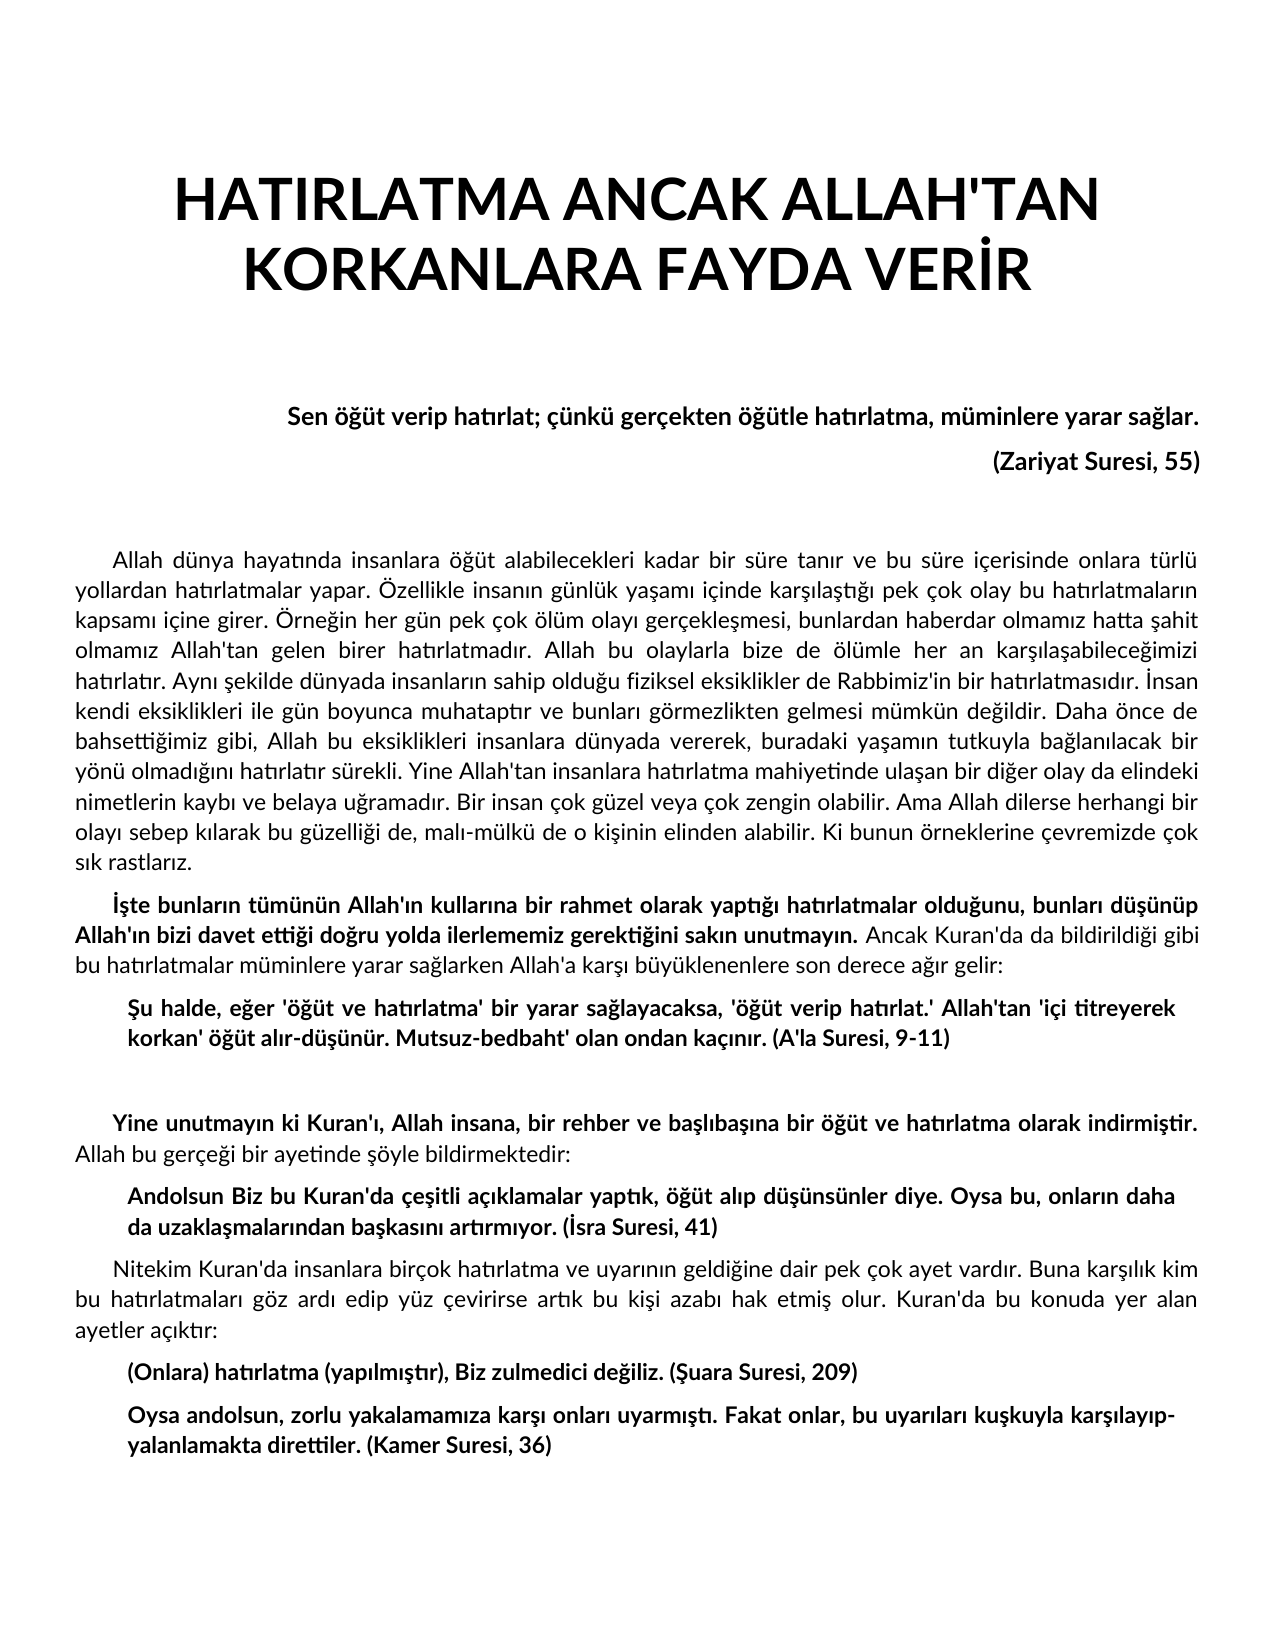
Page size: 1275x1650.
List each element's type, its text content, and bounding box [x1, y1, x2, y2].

text Sen öğüt verip hatırlat; çünkü gerçekten öğütle hatırlatma, müminlere yarar sağlar. (Zariyat Suresi, 55) [193, 400, 1200, 475]
text Şu halde, eğer 'öğüt ve hatırlatma' bir yarar sağlayacaksa, 'öğüt verip hatırlat.' Allah'tan 'içi titreyerek korkan' öğüt alır-düşünür. Mutsuz-bedbaht' olan ondan kaçınır. (A'la Suresi, 9-11) [127, 993, 1177, 1051]
subtitle HATIRLATMA ANCAK ALLAH'TAN KORKANLARA FAYDA VERİR [75, 162, 1200, 302]
text Yine unutmayın ki Kuran'ı, Allah insana, bir rehber ve başlıbaşına bir öğüt ve hatırlatma olarak indirmiştir. Allah bu gerçeği bir ayetinde şöyle bildirmektedir: [75, 1109, 1200, 1167]
text İşte bunların tümünün Allah'ın kullarına bir rahmet olarak yaptığı hatırlatmalar olduğunu, bunları düşünüp Allah'ın bizi davet ettiği doğru yolda ilerlememiz gerektiğini sakın unutmayın. Ancak Kuran'da da bildirildiği gibi bu hatırlatmalar müminlere yarar sağlarken Allah'a karşı büyüklenenlere son derece ağır gelir: [75, 890, 1200, 978]
text Nitekim Kuran'da insanlara birçok hatırlatma ve uyarının geldiğine dair pek çok ayet vardır. Buna karşılık kim bu hatırlatmaları göz ardı edip yüz çevirirse artık bu kişi azabı hak etmiş olur. Kuran'da bu konuda yer alan ayetler açıktır: [75, 1255, 1200, 1343]
text Andolsun Biz bu Kuran'da çeşitli açıklamalar yaptık, öğüt alıp düşünsünler diye. Oysa bu, onların daha da uzaklaşmalarından başkasını artırmıyor. (İsra Suresi, 41) [127, 1182, 1177, 1240]
text (Onlara) hatırlatma (yapılmıştır), Biz zulmedici değiliz. (Şuara Suresi, 209) [127, 1358, 1177, 1386]
text Allah dünya hayatında insanlara öğüt alabilecekleri kadar bir süre tanır ve bu süre içerisinde onlara türlü yollardan hatırlatmalar yapar. Özellikle insanın günlük yaşamı içinde karşılaştığı pek çok olay bu hatırlatmaların kapsamı içine girer. Örneğin her gün pek çok ölüm olayı gerçekleşmesi, bunlardan haberdar olmamız hatta şahit olmamız Allah'tan gelen birer hatırlatmadır. Allah bu olaylarla bize de ölümle her an karşılaşabileceğimizi hatırlatır. Aynı şekilde dünyada insanların sahip olduğu fiziksel eksiklikler de Rabbimiz'in bir hatırlatmasıdır. İnsan kendi eksiklikleri ile gün boyunca muhataptır ve bunları görmezlikten gelmesi mümkün değildir. Daha önce de bahsettiğimiz gibi, Allah bu eksiklikleri insanlara dünyada vererek, buradaki yaşamın tutkuyla bağlanılacak bir yönü olmadığını hatırlatır sürekli. Yine Allah'tan insanlara hatırlatma mahiyetinde ulaşan bir diğer olay da elindeki nimetlerin kaybı ve belaya uğramadır. Bir insan çok güzel veya çok zengin olabilir. Ama Allah dilerse herhangi bir olayı sebep kılarak bu güzelliği de, malı-mülkü de o kişinin elinden alabilir. Ki bunun örneklerine çevremizde çok sık rastlarız. [75, 546, 1200, 875]
text Oysa andolsun, zorlu yakalamamıza karşı onları uyarmıştı. Fakat onlar, bu uyarıları kuşkuyla karşılayıp-yalanlamakta direttiler. (Kamer Suresi, 36) [127, 1401, 1177, 1458]
